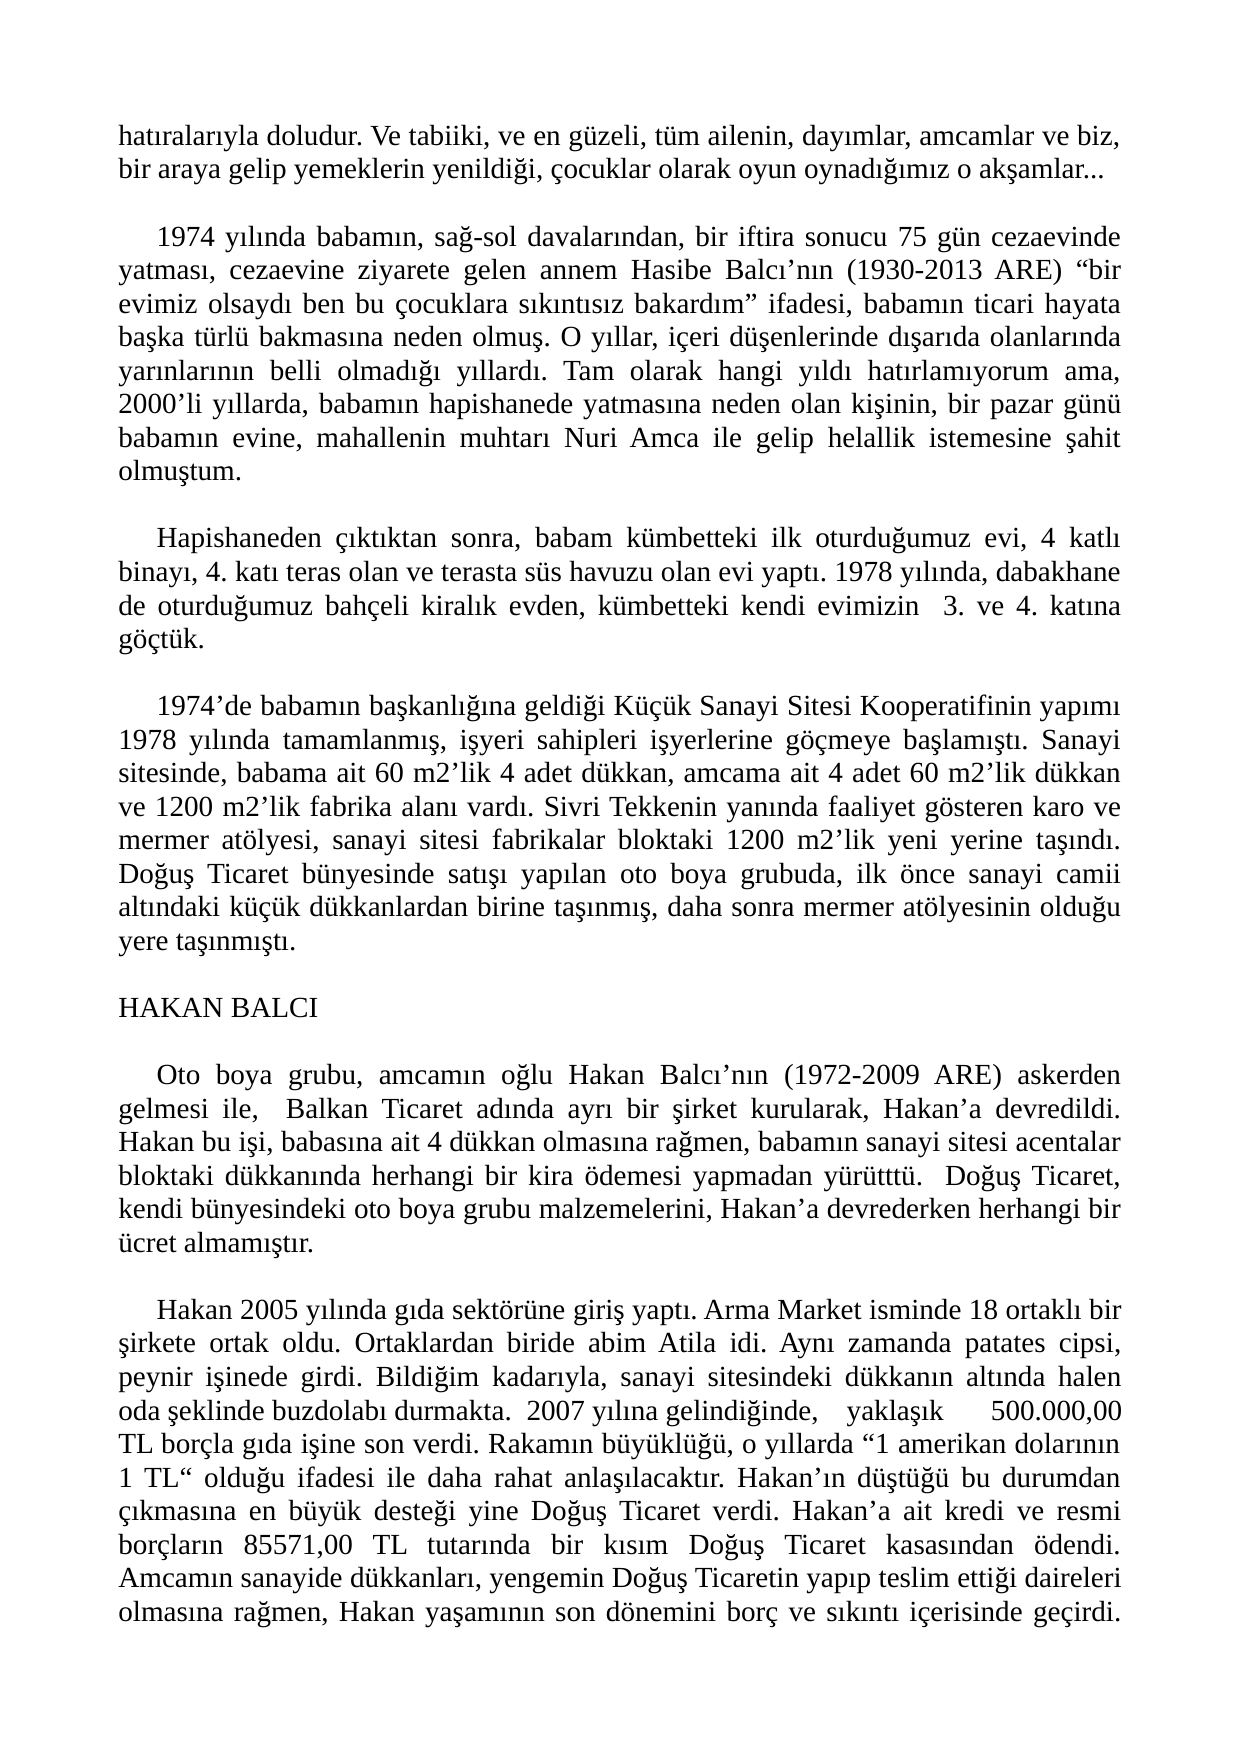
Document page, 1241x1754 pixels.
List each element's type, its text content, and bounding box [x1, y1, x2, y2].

text hatıralarıyla doludur. Ve tabiiki, ve en güzeli, tüm ailenin, dayımlar, amcamlar ve biz, bir araya gelip yemeklerin yenildiği, çocuklar olarak oyun oynadığımız o akşamlar... [118, 118, 1122, 185]
text 1974 yılında babamın, sağ-sol davalarından, bir iftira sonucu 75 gün cezaevinde yatması, cezaevine ziyarete gelen annem Hasibe Balcı’nın (1930-2013 ARE) “bir evimiz olsaydı ben bu çocuklara sıkıntısız bakardım” ifadesi, babamın ticari hayata başka türlü bakmasına neden olmuş. O yıllar, içeri düşenlerinde dışarıda olanlarında yarınlarının belli olmadığı yıllardı. Tam olarak hangi yıldı hatırlamıyorum ama, 2000’li yıllarda, babamın hapishanede yatmasına neden olan kişinin, bir pazar günü babamın evine, mahallenin muhtarı Nuri Amca ile gelip helallik istemesine şahit olmuştum. [118, 219, 1122, 487]
text 1974’de babamın başkanlığına geldiği Küçük Sanayi Sitesi Kooperatifinin yapımı 1978 yılında tamamlanmış, işyeri sahipleri işyerlerine göçmeye başlamıştı. Sanayi sitesinde, babama ait 60 m2’lik 4 adet dükkan, amcama ait 4 adet 60 m2’lik dükkan ve 1200 m2’lik fabrika alanı vardı. Sivri Tekkenin yanında faaliyet gösteren karo ve mermer atölyesi, sanayi sitesi fabrikalar bloktaki 1200 m2’lik yeni yerine taşındı. Doğuş Ticaret bünyesinde satışı yapılan oto boya grubuda, ilk önce sanayi camii altındaki küçük dükkanlardan birine taşınmış, daha sonra mermer atölyesinin olduğu yere taşınmıştı. [118, 688, 1122, 957]
text HAKAN BALCI [118, 990, 1122, 1024]
text Hapishaneden çıktıktan sonra, babam kümbetteki ilk oturduğumuz evi, 4 katlı binayı, 4. katı teras olan ve terasta süs havuzu olan evi yaptı. 1978 yılında, dabakhane de oturduğumuz bahçeli kiralık evden, kümbetteki kendi evimizin 3. ve 4. katına göçtük. [118, 521, 1122, 655]
text Oto boya grubu, amcamın oğlu Hakan Balcı’nın (1972-2009 ARE) askerden gelmesi ile, Balkan Ticaret adında ayrı bir şirket kurularak, Hakan’a devredildi. Hakan bu işi, babasına ait 4 dükkan olmasına rağmen, babamın sanayi sitesi acentalar bloktaki dükkanında herhangi bir kira ödemesi yapmadan yürütttü. Doğuş Ticaret, kendi bünyesindeki oto boya grubu malzemelerini, Hakan’a devrederken herhangi bir ücret almamıştır. [118, 1057, 1122, 1258]
text Hakan 2005 yılında gıda sektörüne giriş yaptı. Arma Market isminde 18 ortaklı bir şirkete ortak oldu. Ortaklardan biride abim Atila idi. Aynı zamanda patates cipsi, peynir işinede girdi. Bildiğim kadarıyla, sanayi sitesindeki dükkanın altında halen oda şeklinde buzdolabı durmakta. 2007 yılına gelindiğinde, yaklaşık 500.000,00 TL borçla gıda işine son verdi. Rakamın büyüklüğü, o yıllarda “1 amerikan dolarının 1 TL“ olduğu ifadesi ile daha rahat anlaşılacaktır. Hakan’ın düştüğü bu durumdan çıkmasına en büyük desteği yine Doğuş Ticaret verdi. Hakan’a ait kredi ve resmi borçların 85571,00 TL tutarında bir kısım Doğuş Ticaret kasasından ödendi. Amcamın sanayide dükkanları, yengemin Doğuş Ticaretin yapıp teslim ettiği daireleri olmasına rağmen, Hakan yaşamının son dönemini borç ve sıkıntı içerisinde geçirdi. [118, 1292, 1122, 1627]
